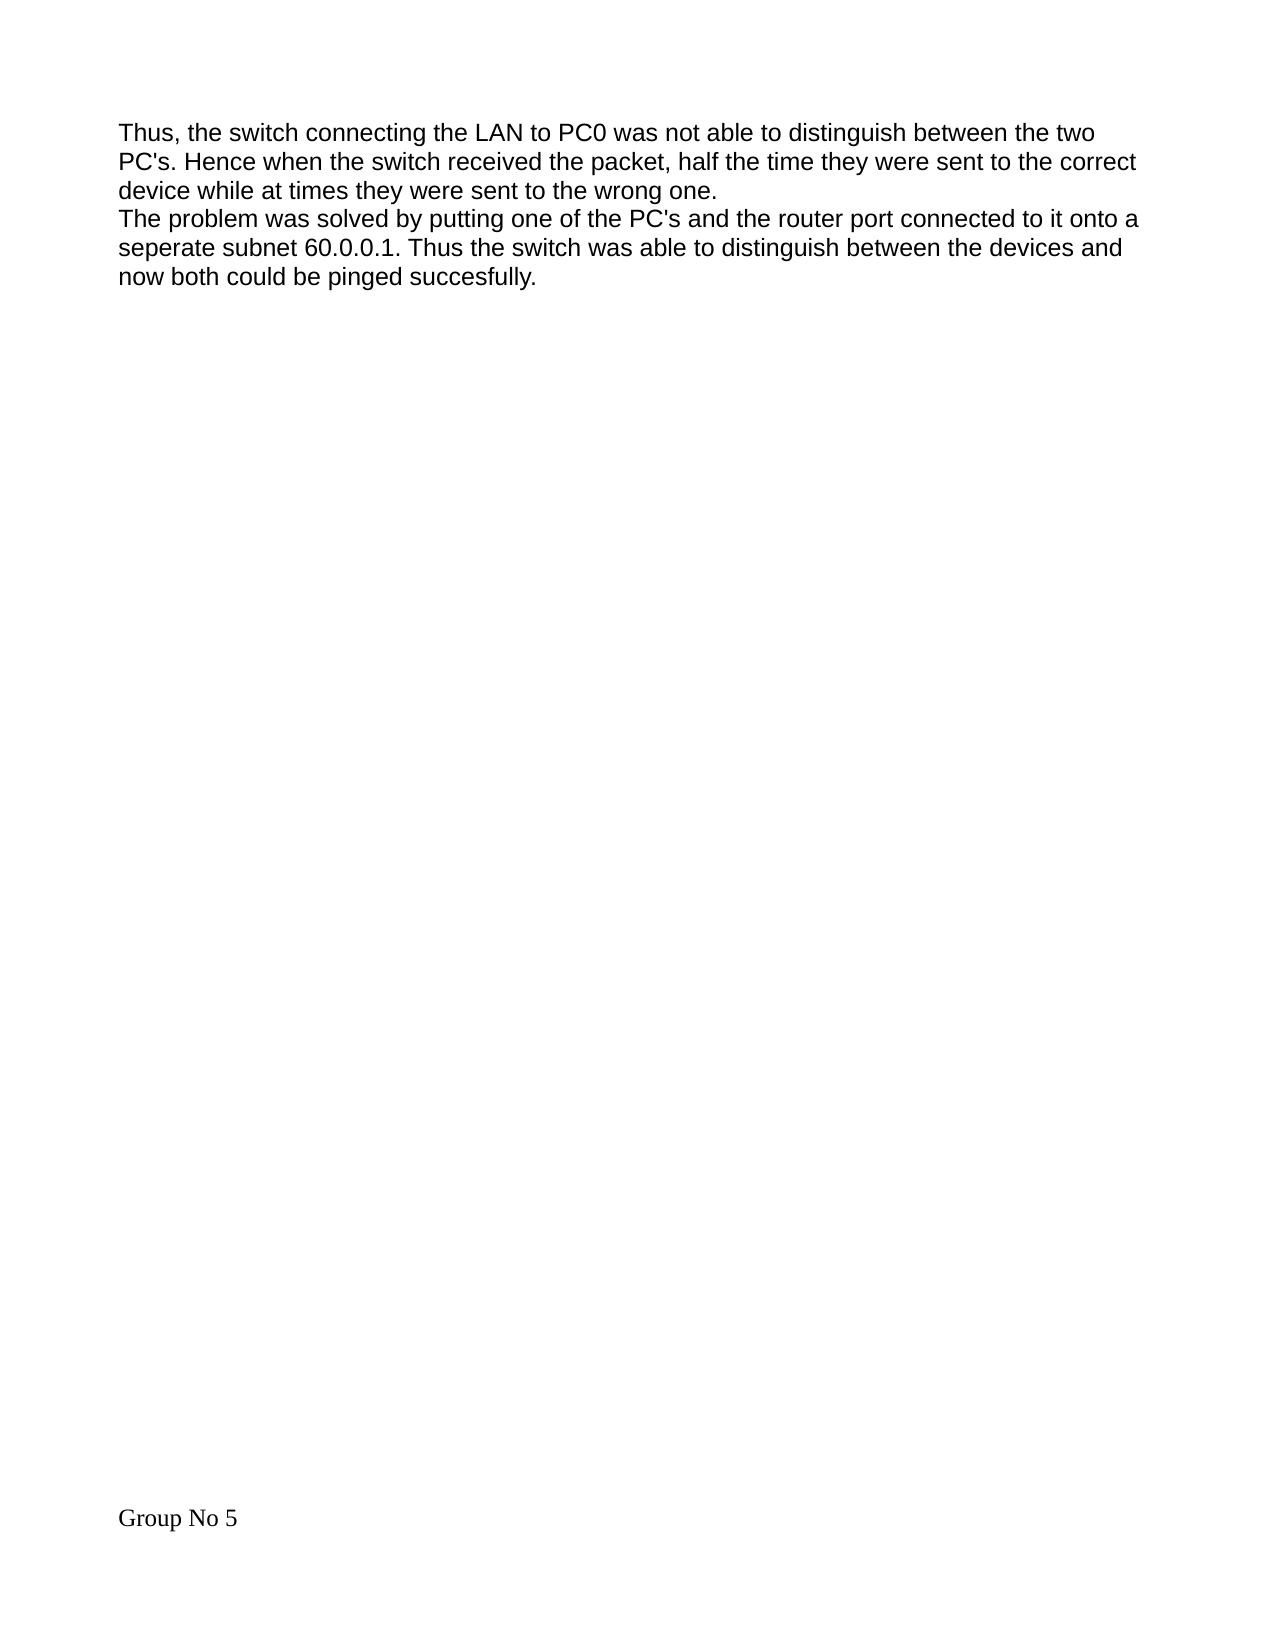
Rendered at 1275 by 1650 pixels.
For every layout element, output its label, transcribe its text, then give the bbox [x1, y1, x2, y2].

text Thus, the switch connecting the LAN to PC0 was not able to distinguish between the two PC's. Hence when the switch received the packet, half the time they were sent to the correct device while at times they were sent to the wrong one. [118, 118, 1157, 204]
text The problem was solved by putting one of the PC's and the router port connected to it onto a seperate subnet 60.0.0.1. Thus the switch was able to distinguish between the devices and now both could be pinged succesfully. [118, 204, 1157, 291]
